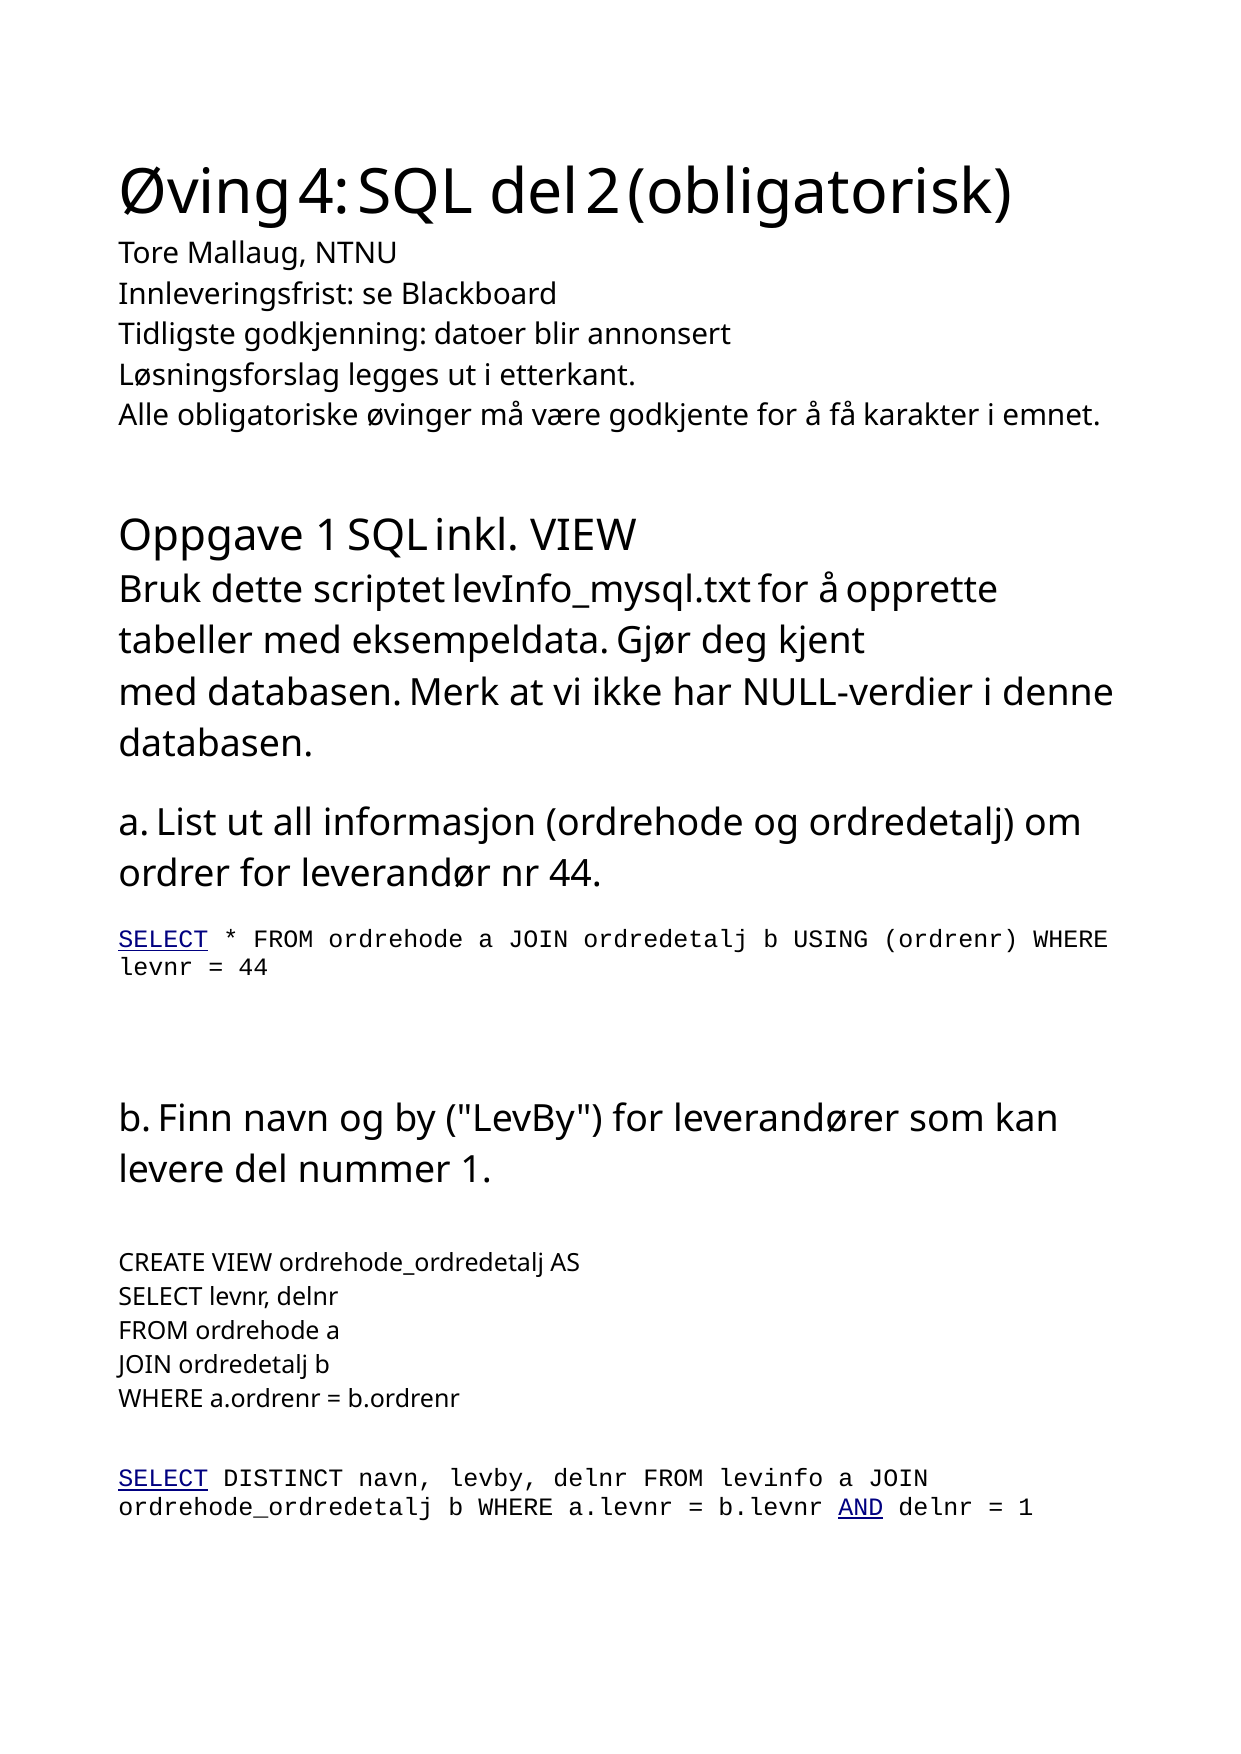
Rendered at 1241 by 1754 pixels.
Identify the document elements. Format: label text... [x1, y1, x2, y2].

text SELECT * FROM ordrehode a JOIN ordredetalj b USING (ordrenr) WHERE levnr = 44 [118, 927, 1122, 983]
text JOIN ordredetalj b [118, 1347, 1122, 1381]
text b. Finn navn og by ("LevBy") for leverandører som kan levere del nummer 1. [118, 1063, 1122, 1193]
text Øving 4: SQL del 2 (obligatorisk) Tore Mallaug, NTNU Innleveringsfrist: se Blackboard Tidligste godkjenning: datoer blir annonsert Løsningsforslag legges ut i etterkant. Alle obligatoriske øvinger må være godkjente for å få karakter i emnet. [118, 147, 1122, 434]
text FROM ordrehode a [118, 1313, 1122, 1347]
text WHERE a.ordrenr = b.ordrenr [118, 1381, 1122, 1415]
text CREATE VIEW ordrehode_ordredetalj AS [118, 1244, 1122, 1278]
text SELECT DISTINCT navn, levby, delnr FROM levinfo a JOIN ordrehode_ordredetalj b WHERE a.levnr = b.levnr AND delnr = 1 [118, 1466, 1122, 1522]
text a. List ut all informasjon (ordrehode og ordredetalj) om ordrer for leverandør nr 44. [118, 767, 1122, 898]
text Oppgave 1 SQL inkl. VIEW Bruk dette scriptet levInfo_mysql.txt for å opprette tabeller med eksempeldata. Gjør deg kjent med databasen. Merk at vi ikke har NULL-verdier i denne databasen. [118, 474, 1122, 767]
text SELECT levnr, delnr [118, 1278, 1122, 1313]
